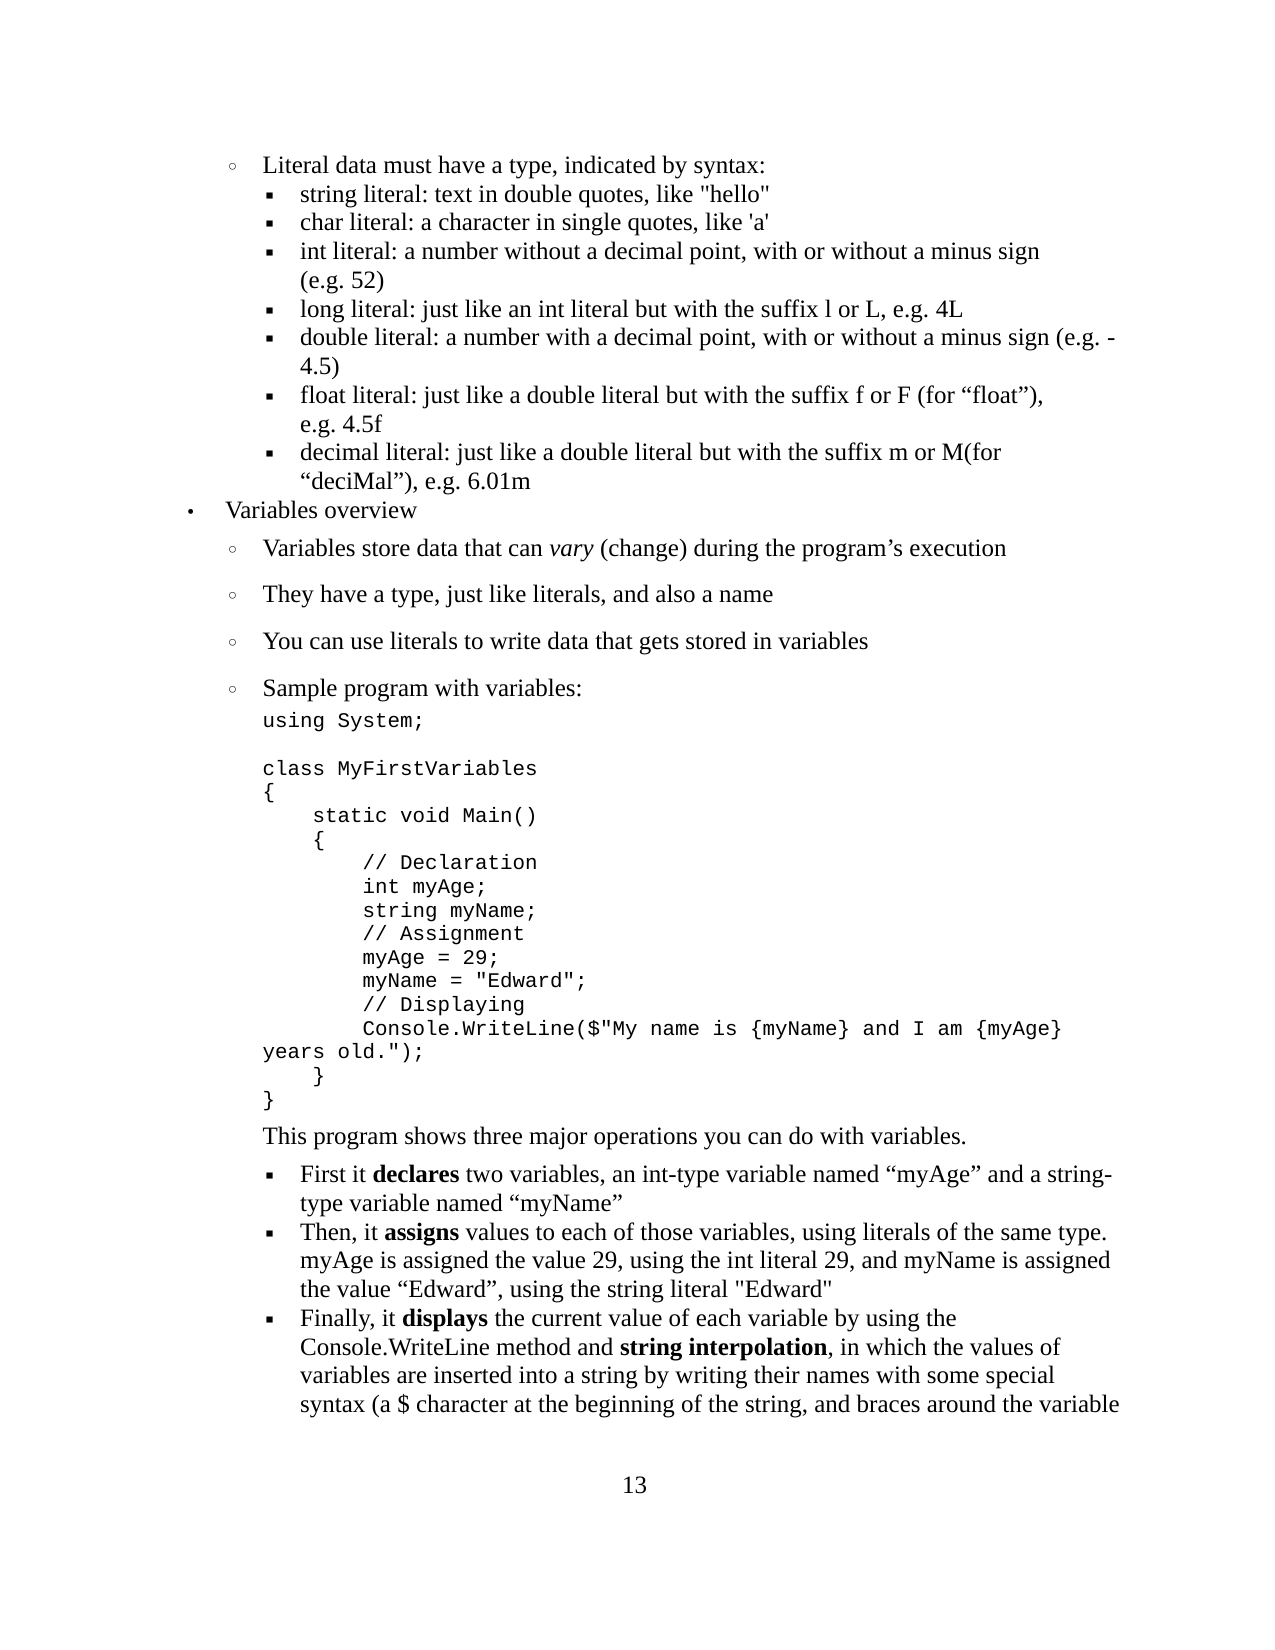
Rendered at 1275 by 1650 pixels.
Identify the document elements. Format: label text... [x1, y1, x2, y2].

list Console.WriteLine($"My name is {myName} and I am {myAge} years old."); [225, 1018, 1125, 1065]
list static void Main() [225, 805, 1125, 829]
list // Declaration [225, 852, 1125, 876]
list Then, it assigns values to each of those variables, using literals of the same type. myAge is assigned the value 29, using the int literal 29, and myName is assigned the value “Edward”, using the string literal "Edward" [262, 1217, 1125, 1303]
list myAge = 29; [225, 947, 1125, 971]
list You can use literals to write data that gets stored in variables [225, 626, 1125, 655]
list float literal: just like a double literal but with the suffix f or F (for “float”), e.g. 4.5f [262, 380, 1125, 437]
list decimal literal: just like a double literal but with the suffix m or M(for “deciMal”), e.g. 6.01m [262, 437, 1125, 495]
list Variables overview [187, 495, 1125, 524]
list Finally, it displays the current value of each variable by using the Console.WriteLine method and string interpolation, in which the values of variables are inserted into a string by writing their names with some special syntax (a $ character at the beginning of the string, and braces around the variable [262, 1303, 1125, 1418]
list string myName; [225, 899, 1125, 923]
list myName = "Edward"; [225, 971, 1125, 994]
list class MyFirstVariables [225, 758, 1125, 781]
list long literal: just like an int literal but with the suffix l or L, e.g. 4L [262, 294, 1125, 322]
list // Displaying [225, 994, 1125, 1018]
list int myAge; [225, 876, 1125, 899]
list int literal: a number without a decimal point, with or without a minus sign (e.g. 52) [262, 236, 1125, 294]
list } [225, 1065, 1125, 1089]
list { [225, 829, 1125, 852]
list They have a type, just like literals, and also a name [225, 579, 1125, 608]
list using System; [225, 710, 1125, 734]
list This program shows three major operations you can do with variables. [225, 1121, 1125, 1150]
list string literal: text in double quotes, like "hello" [262, 179, 1125, 207]
list // Assignment [225, 923, 1125, 947]
list Literal data must have a type, indicated by syntax: [225, 150, 1125, 179]
list { [225, 781, 1125, 805]
list Sample program with variables: [225, 673, 1125, 701]
list Variables store data that can vary (change) during the program’s execution [225, 533, 1125, 561]
list First it declares two variables, an int-type variable named “myAge” and a string-type variable named “myName” [262, 1159, 1125, 1217]
list double literal: a number with a decimal point, with or without a minus sign (e.g. -4.5) [262, 322, 1125, 380]
list } [225, 1089, 1125, 1112]
list char literal: a character in single quotes, like 'a' [262, 207, 1125, 236]
